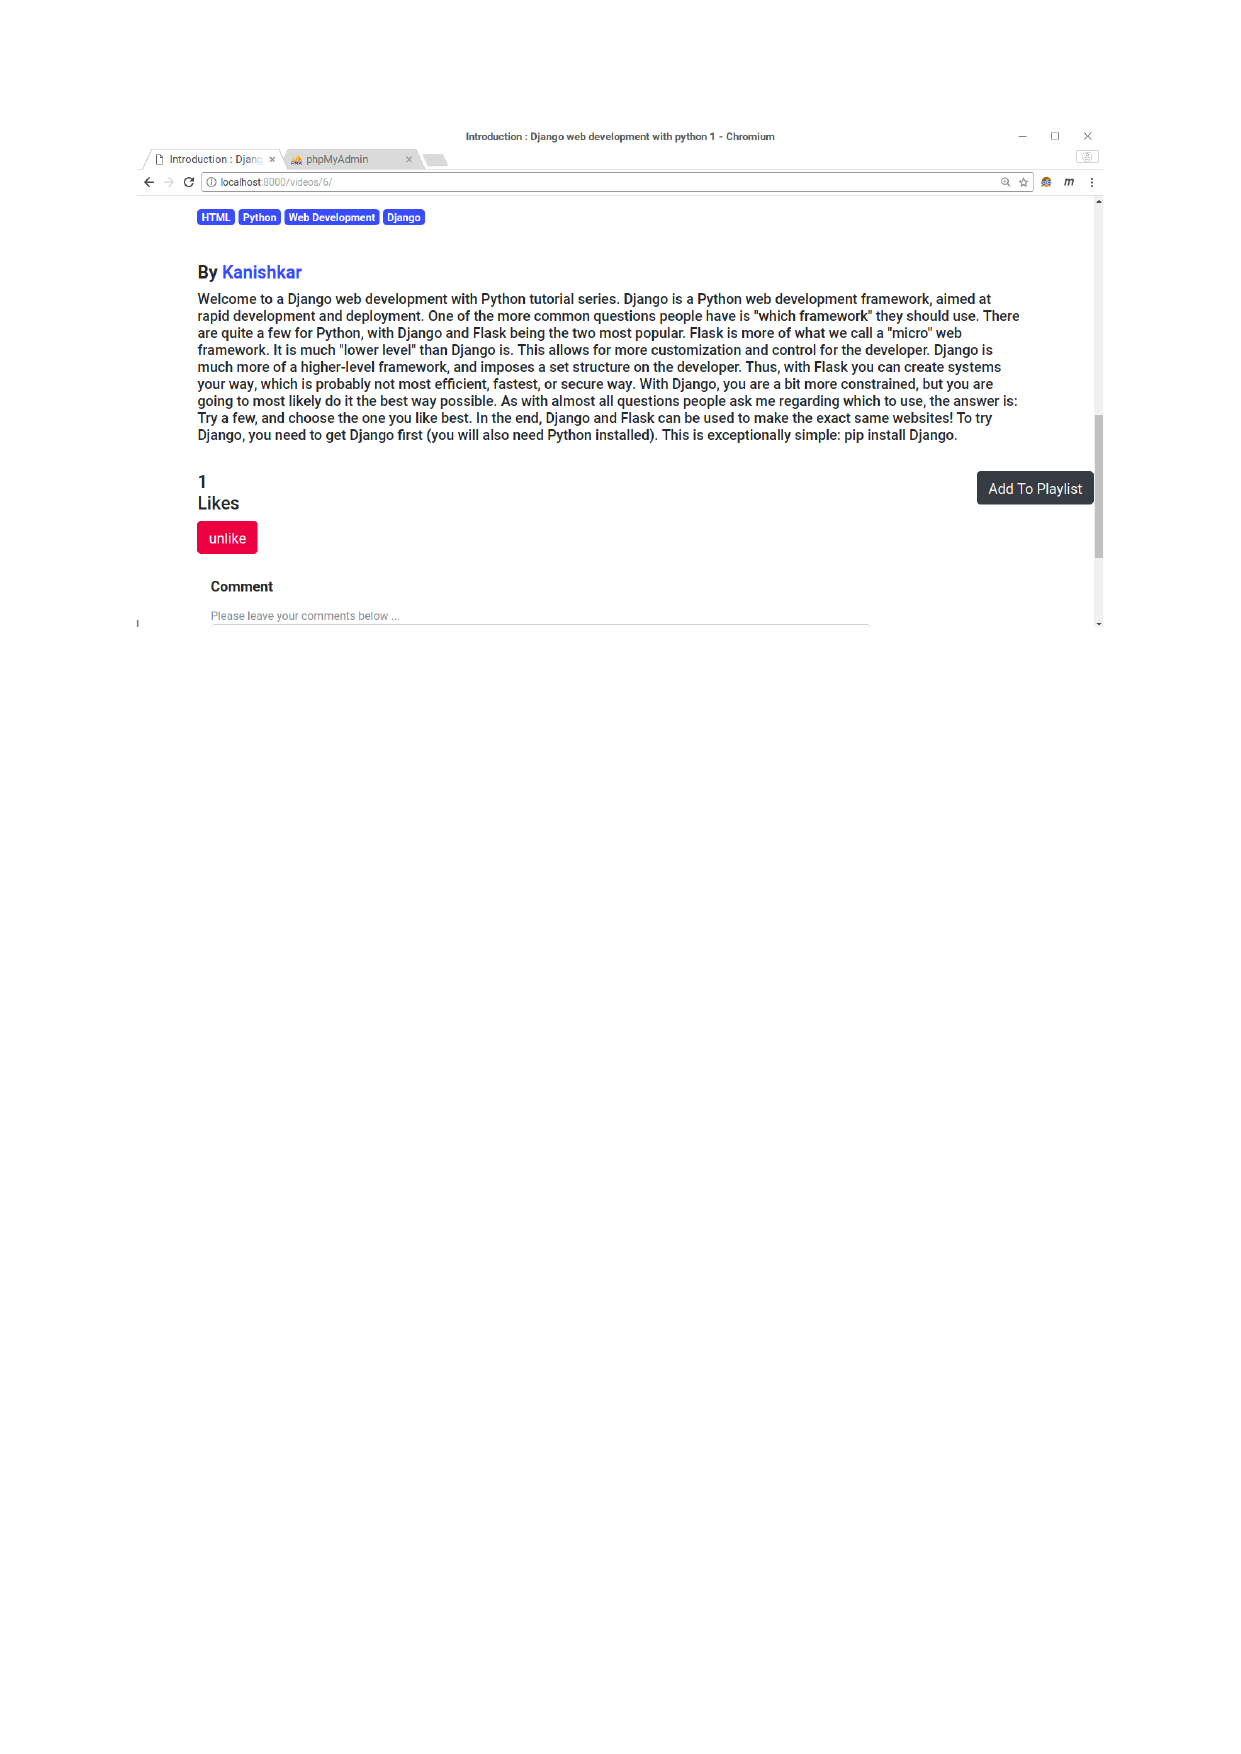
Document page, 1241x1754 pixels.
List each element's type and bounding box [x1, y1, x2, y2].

picture [136, 123, 1104, 627]
